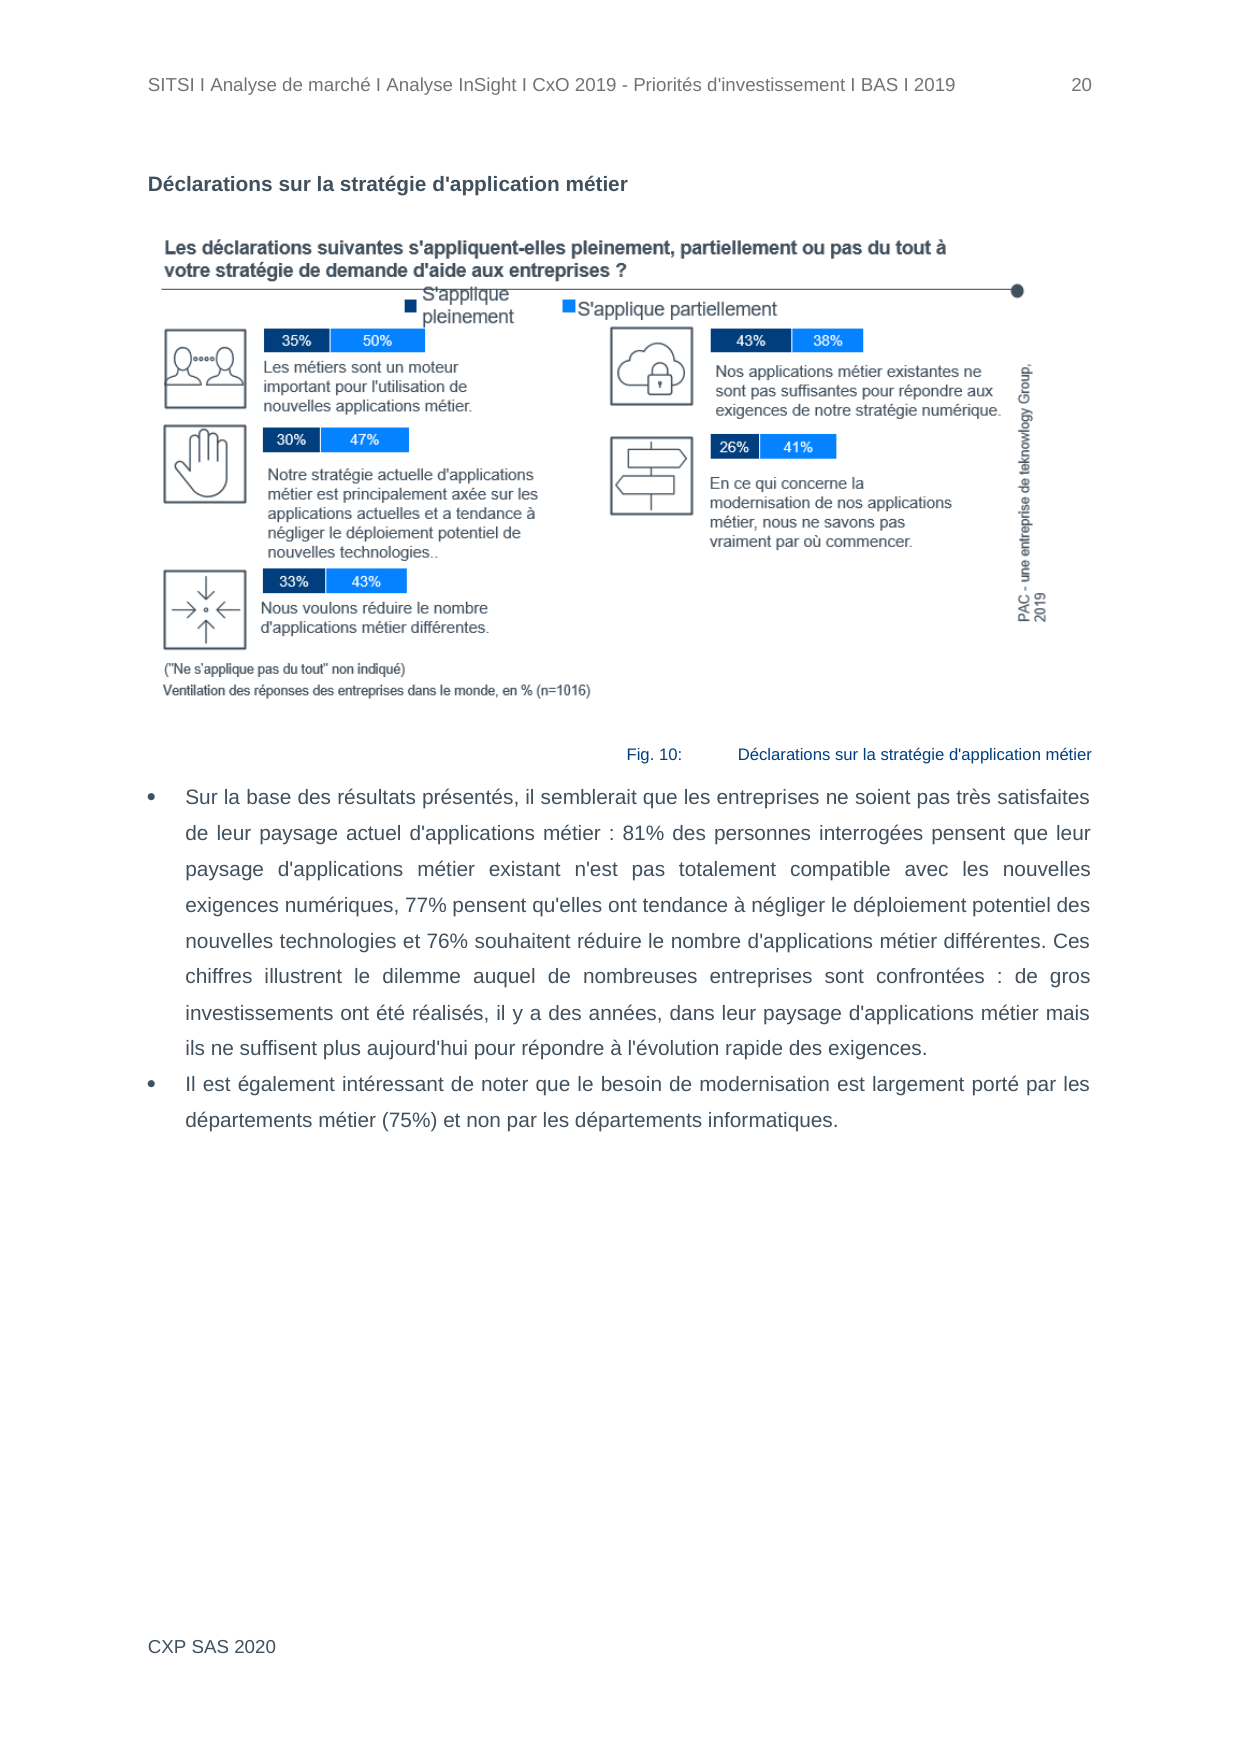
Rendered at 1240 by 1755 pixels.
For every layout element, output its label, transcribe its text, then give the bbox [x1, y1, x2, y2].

subtitle Déclarations sur la stratégie d'application métier [148, 172, 1092, 196]
list Sur la base des résultats présentés, il semblerait que les entreprises ne soient pas très satisfaites de leur paysage actuel d'applications métier : 81% des personnes interrogées pensent que leur paysage d'applications métier existant n'est pas totalement compatible avec les nouvelles exigences numériques, 77% pensent qu'elles ont tendance à négliger le déploiement potentiel des nouvelles technologies et 76% souhaitent réduire le nombre d'applications métier différentes. Ces chiffres illustrent le dilemme auquel de nombreuses entreprises sont confrontées : de gros investissements ont été réalisés, il y a des années, dans leur paysage d'applications métier mais ils ne suffisent plus aujourd'hui pour répondre à l'évolution rapide des exigences. [148, 784, 1092, 1060]
list Il est également intéressant de noter que le besoin de modernisation est largement porté par les départements métier (75%) et non par les départements informatiques. [148, 1072, 1092, 1132]
title Déclarations sur la stratégie d'application métier [148, 744, 1092, 763]
